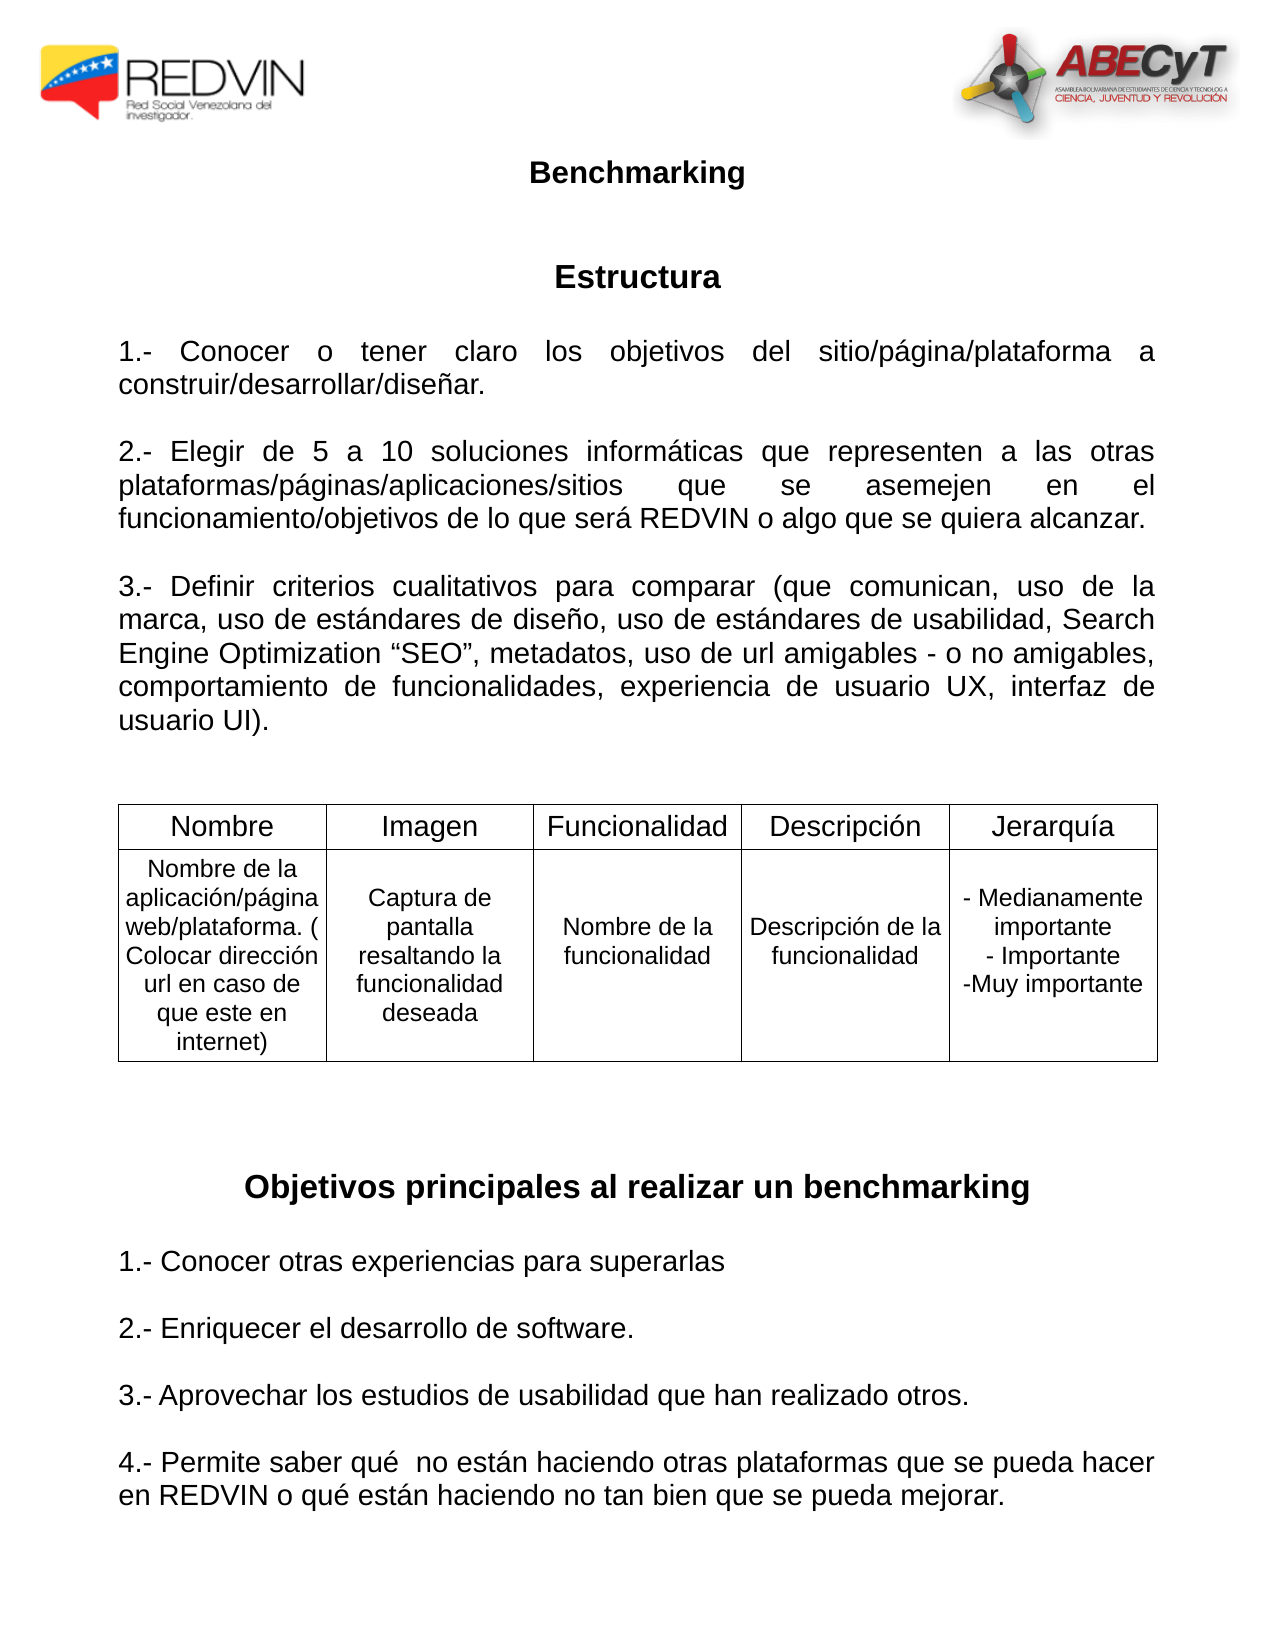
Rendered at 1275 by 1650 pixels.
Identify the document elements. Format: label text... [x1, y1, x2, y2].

table_cell - Medianamente importante - Importante -Muy importante [950, 850, 1157, 1061]
text 2.- Enriquecer el desarrollo de software. [118, 1311, 1157, 1344]
table_header Funcionalidad [534, 805, 741, 848]
text 3.- Definir criterios cualitativos para comparar (que comunican, uso de la marca, uso de estándares de diseño, uso de estándares de usabilidad, Search Engine Optimization “SEO”, metadatos, uso de url amigables - o no amigables, comportamiento de funcionalidades, experiencia de usuario UX, interfaz de usuario UI). [118, 569, 1157, 736]
text 1.- Conocer o tener claro los objetivos del sitio/página/plataforma a construir/desarrollar/diseñar. [118, 334, 1157, 401]
table_header Jerarquía [950, 805, 1157, 848]
text 2.- Elegir de 5 a 10 soluciones informáticas que representen a las otras plataformas/páginas/aplicaciones/sitios que se asemejen en el funcionamiento/objetivos de lo que será REDVIN o algo que se quiera alcanzar. [118, 434, 1157, 535]
table_cell Captura de pantalla resaltando la funcionalidad deseada [327, 850, 533, 1061]
picture [34, 29, 322, 142]
table_cell Nombre de la funcionalidad [534, 850, 741, 1061]
table_header Imagen [327, 805, 533, 848]
text 1.- Conocer otras experiencias para superarlas [118, 1244, 1157, 1277]
table_cell Descripción de la funcionalidad [742, 850, 949, 1061]
text 3.- Aprovechar los estudios de usabilidad que han realizado otros. [118, 1378, 1157, 1411]
text 4.- Permite saber qué no están haciendo otras plataformas que se pueda hacer en REDVIN o qué están haciendo no tan bien que se pueda mejorar. [118, 1445, 1157, 1512]
text Benchmarking [118, 154, 1157, 190]
picture [952, 27, 1240, 140]
table_header Descripción [742, 805, 949, 848]
table_cell Nombre de la aplicación/página web/plataforma. ( Colocar dirección url en caso de que este en internet) [119, 850, 326, 1061]
text Objetivos principales al realizar un benchmarking [118, 1167, 1157, 1205]
table_header Nombre [119, 805, 326, 848]
text Estructura [118, 257, 1157, 296]
